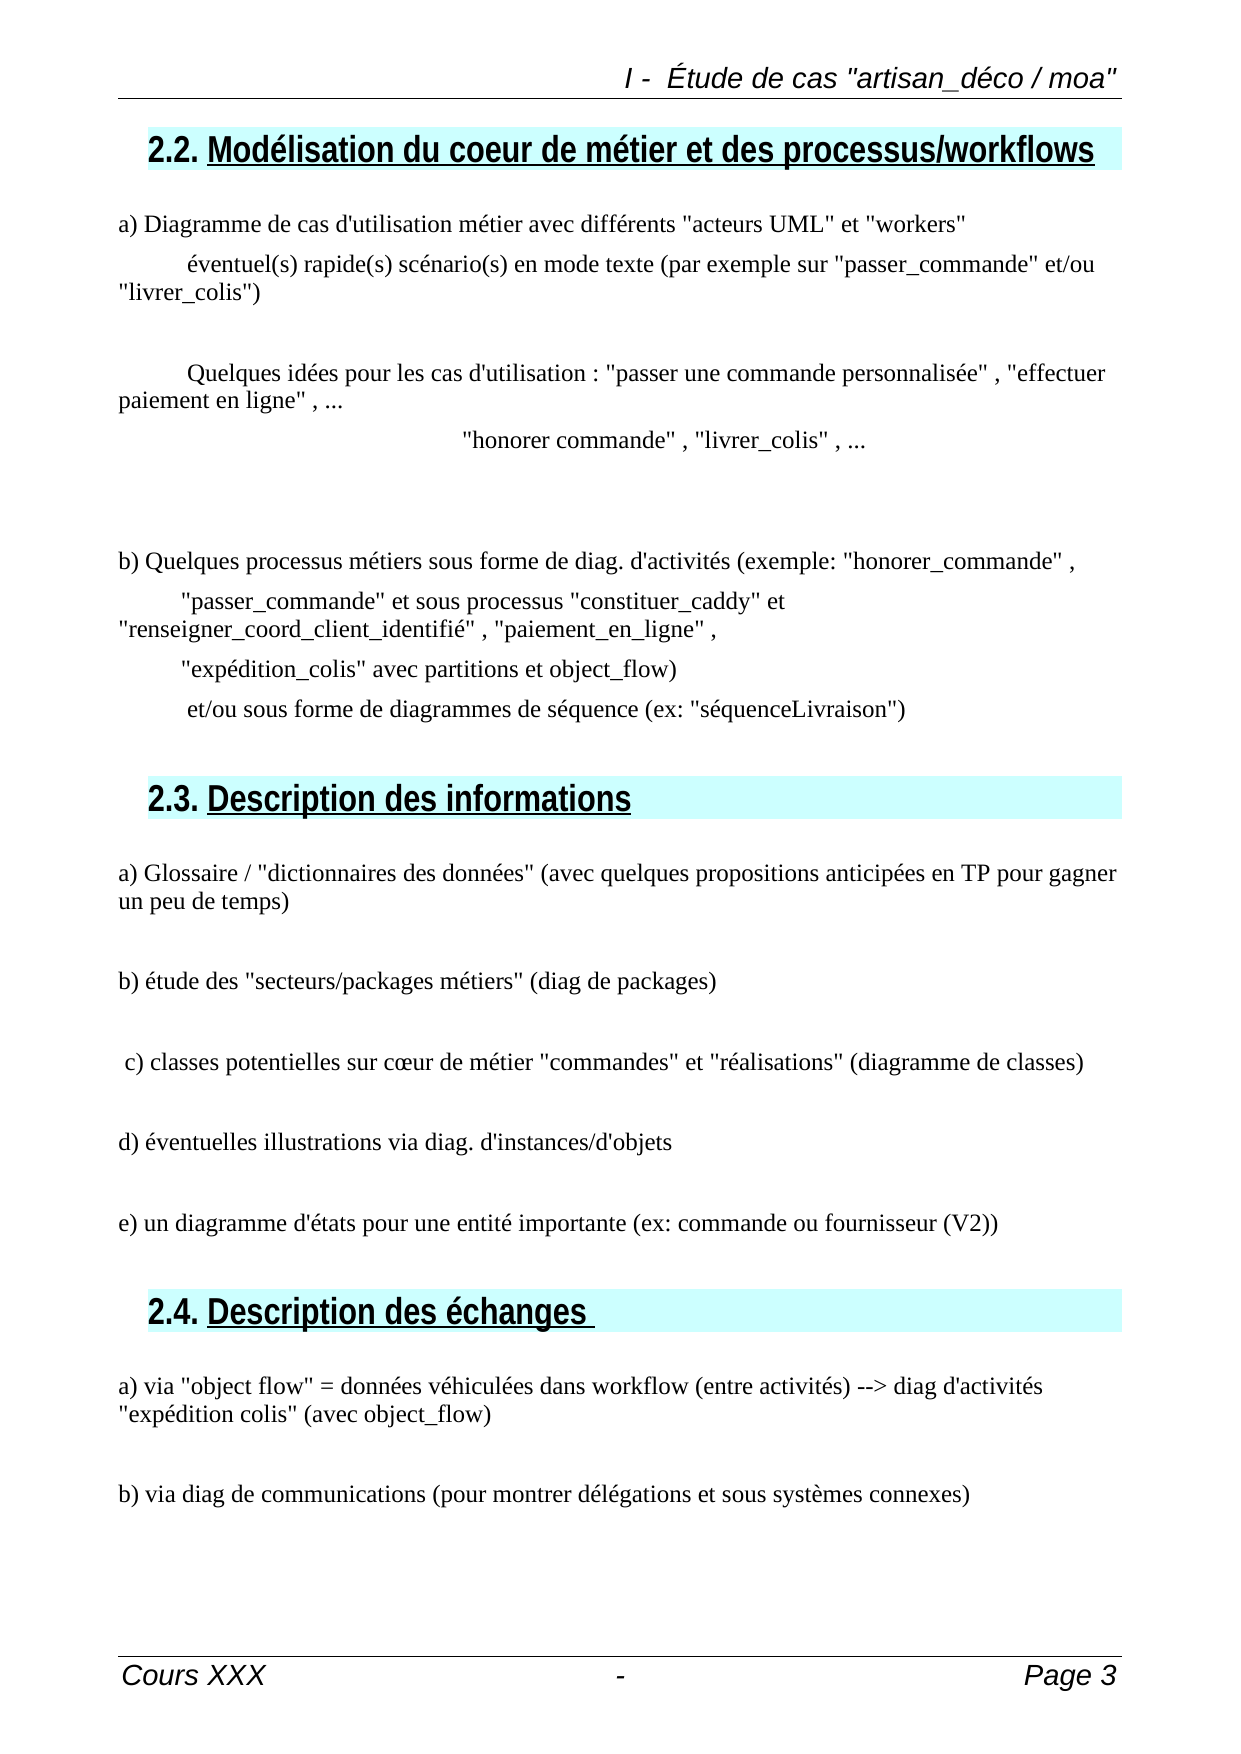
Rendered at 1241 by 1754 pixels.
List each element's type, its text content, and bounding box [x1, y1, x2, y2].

text c) classes potentielles sur cœur de métier "commandes" et "réalisations" (diagramme de classes) [118, 1048, 1122, 1076]
text et/ou sous forme de diagrammes de séquence (ex: "séquenceLivraison") [118, 696, 1122, 723]
text a) Glossaire / "dictionnaires des données" (avec quelques propositions anticipées en TP pour gagner un peu de temps) [118, 859, 1122, 915]
text b) étude des "secteurs/packages métiers" (diag de packages) [118, 967, 1122, 995]
text "honorer commande" , "livrer_colis" , ... [118, 427, 1122, 454]
text d) éventuelles illustrations via diag. d'instances/d'objets [118, 1128, 1122, 1156]
subtitle Description des informations [148, 776, 1122, 819]
text b) Quelques processus métiers sous forme de diag. d'activités (exemple: "honorer_commande" , [118, 547, 1122, 575]
text "passer_commande" et sous processus "constituer_caddy" et "renseigner_coord_client_identifié" , "paiement_en_ligne" , [118, 587, 1122, 643]
text b) via diag de communications (pour montrer délégations et sous systèmes connexes) [118, 1480, 1122, 1508]
subtitle Description des échanges [148, 1289, 1122, 1332]
text a) Diagramme de cas d'utilisation métier avec différents "acteurs UML" et "workers" [118, 210, 1122, 238]
text éventuel(s) rapide(s) scénario(s) en mode texte (par exemple sur "passer_commande" et/ou "livrer_colis") [118, 251, 1122, 306]
text "expédition_colis" avec partitions et object_flow) [118, 655, 1122, 683]
text Quelques idées pour les cas d'utilisation : "passer une commande personnalisée" , "effectuer paiement en ligne" , ... [118, 359, 1122, 414]
text e) un diagramme d'états pour une entité importante (ex: commande ou fournisseur (V2)) [118, 1209, 1122, 1236]
text a) via "object flow" = données véhiculées dans workflow (entre activités) --> diag d'activités "expédition colis" (avec object_flow) [118, 1372, 1122, 1428]
subtitle Modélisation du coeur de métier et des processus/workflows [148, 127, 1122, 170]
